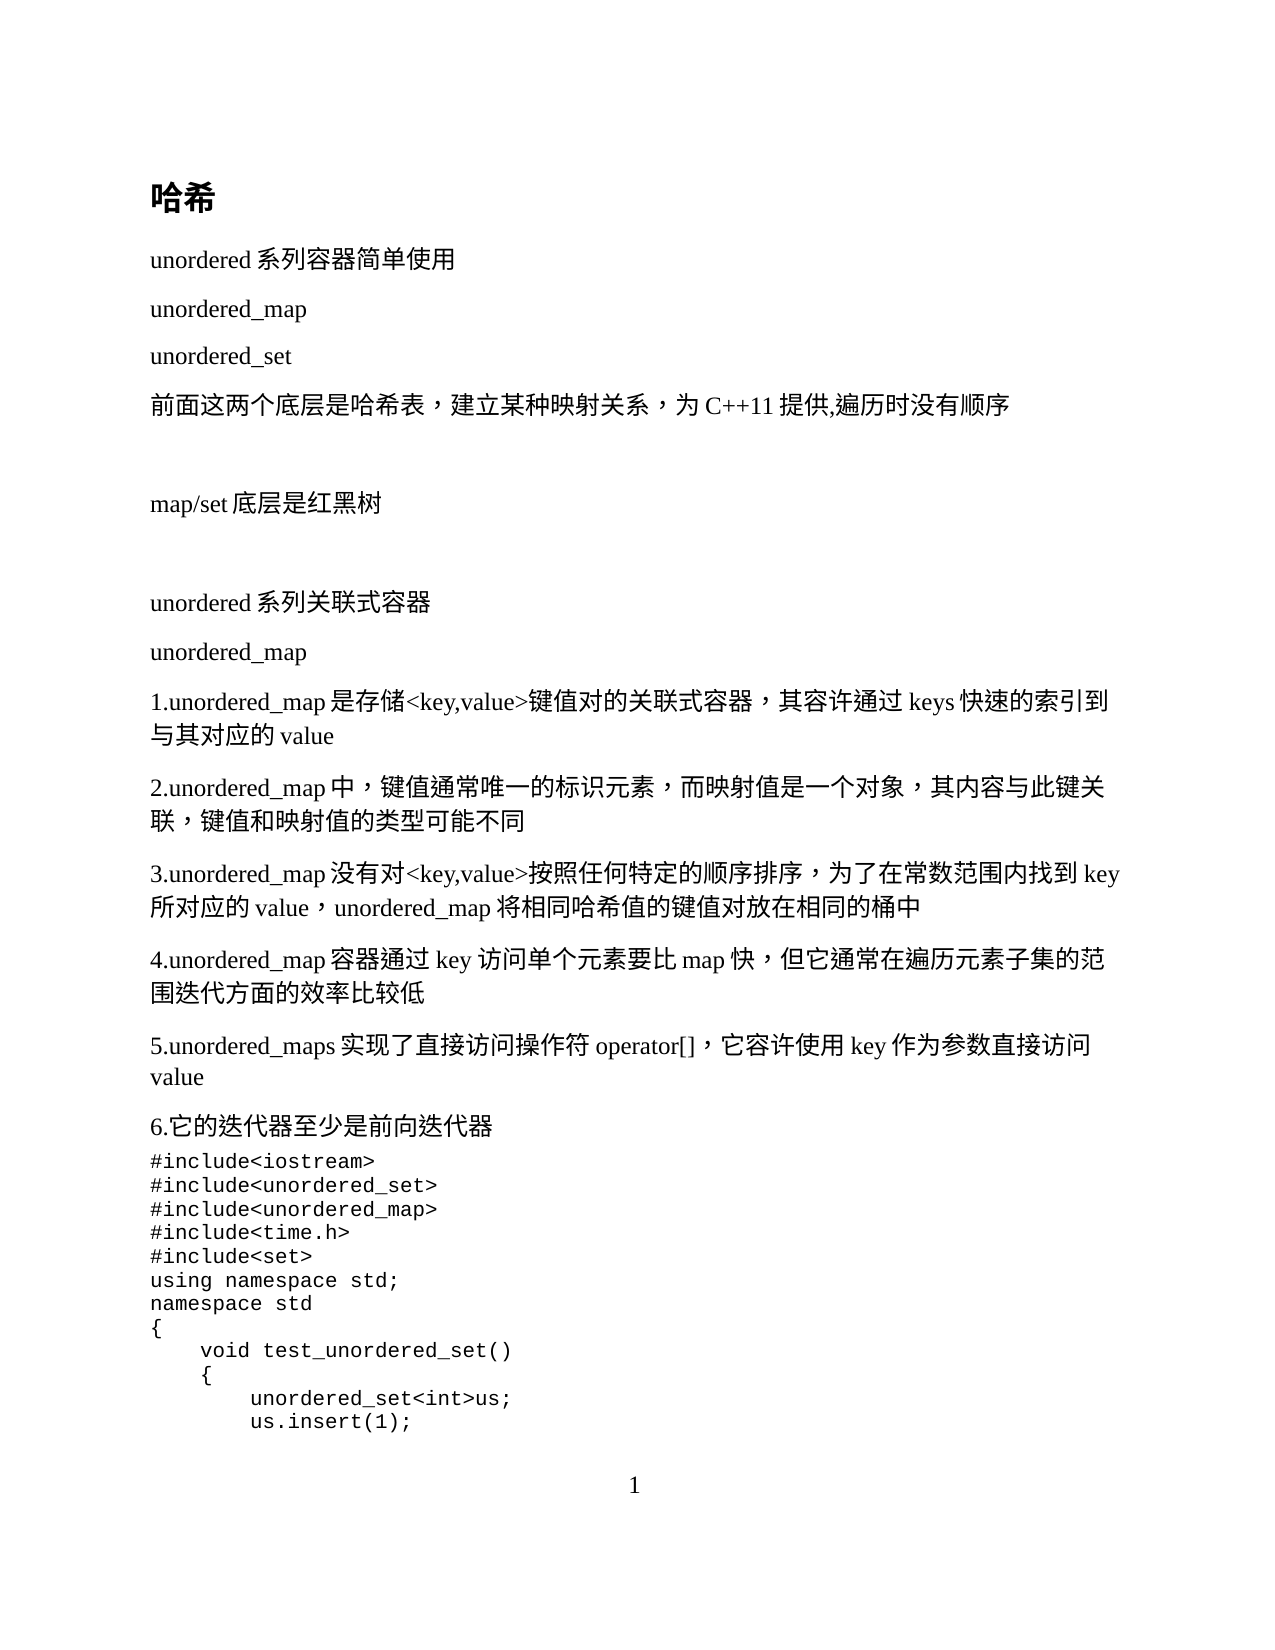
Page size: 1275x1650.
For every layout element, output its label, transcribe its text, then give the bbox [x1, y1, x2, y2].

text 2.unordered_map中，键值通常唯一的标识元素，而映射值是一个对象，其内容与此键关联，键值和映射值的类型可能不同 [150, 769, 1125, 838]
text { [150, 1317, 1125, 1341]
text us.insert(1); [150, 1411, 1125, 1435]
text unordered_set [150, 341, 1125, 369]
text unordered_set<int>us; [150, 1388, 1125, 1411]
text void test_unordered_set() [150, 1341, 1125, 1364]
text #include<unordered_map> [150, 1199, 1125, 1222]
text using namespace std; [150, 1269, 1125, 1293]
text unordered_map [150, 294, 1125, 323]
text { [150, 1364, 1125, 1388]
text #include<set> [150, 1246, 1125, 1269]
text #include<unordered_set> [150, 1175, 1125, 1199]
text 5.unordered_maps实现了直接访问操作符operator[]，它容许使用key作为参数直接访问value [150, 1028, 1125, 1090]
text unordered系列容器简单使用 [150, 242, 1125, 276]
text #include<iostream> [150, 1151, 1125, 1175]
subtitle 哈希 [150, 175, 1125, 221]
text 4.unordered_map容器通过key访问单个元素要比map快，但它通常在遍历元素子集的范围迭代方面的效率比较低 [150, 942, 1125, 1010]
text 1.unordered_map是存储<key,value>键值对的关联式容器，其容许通过keys快速的索引到与其对应的value [150, 683, 1125, 752]
text namespace std [150, 1293, 1125, 1317]
text #include<time.h> [150, 1222, 1125, 1246]
text unordered系列关联式容器 [150, 585, 1125, 619]
text 前面这两个底层是哈希表，建立某种映射关系，为C++11提供,遍历时没有顺序 [150, 387, 1125, 422]
text map/set底层是红黑树 [150, 486, 1125, 520]
text unordered_map [150, 637, 1125, 666]
text 3.unordered_map没有对<key,value>按照任何特定的顺序排序，为了在常数范围内找到key所对应的value，unordered_map将相同哈希值的键值对放在相同的桶中 [150, 856, 1125, 924]
text 6.它的迭代器至少是前向迭代器 [150, 1108, 1125, 1142]
